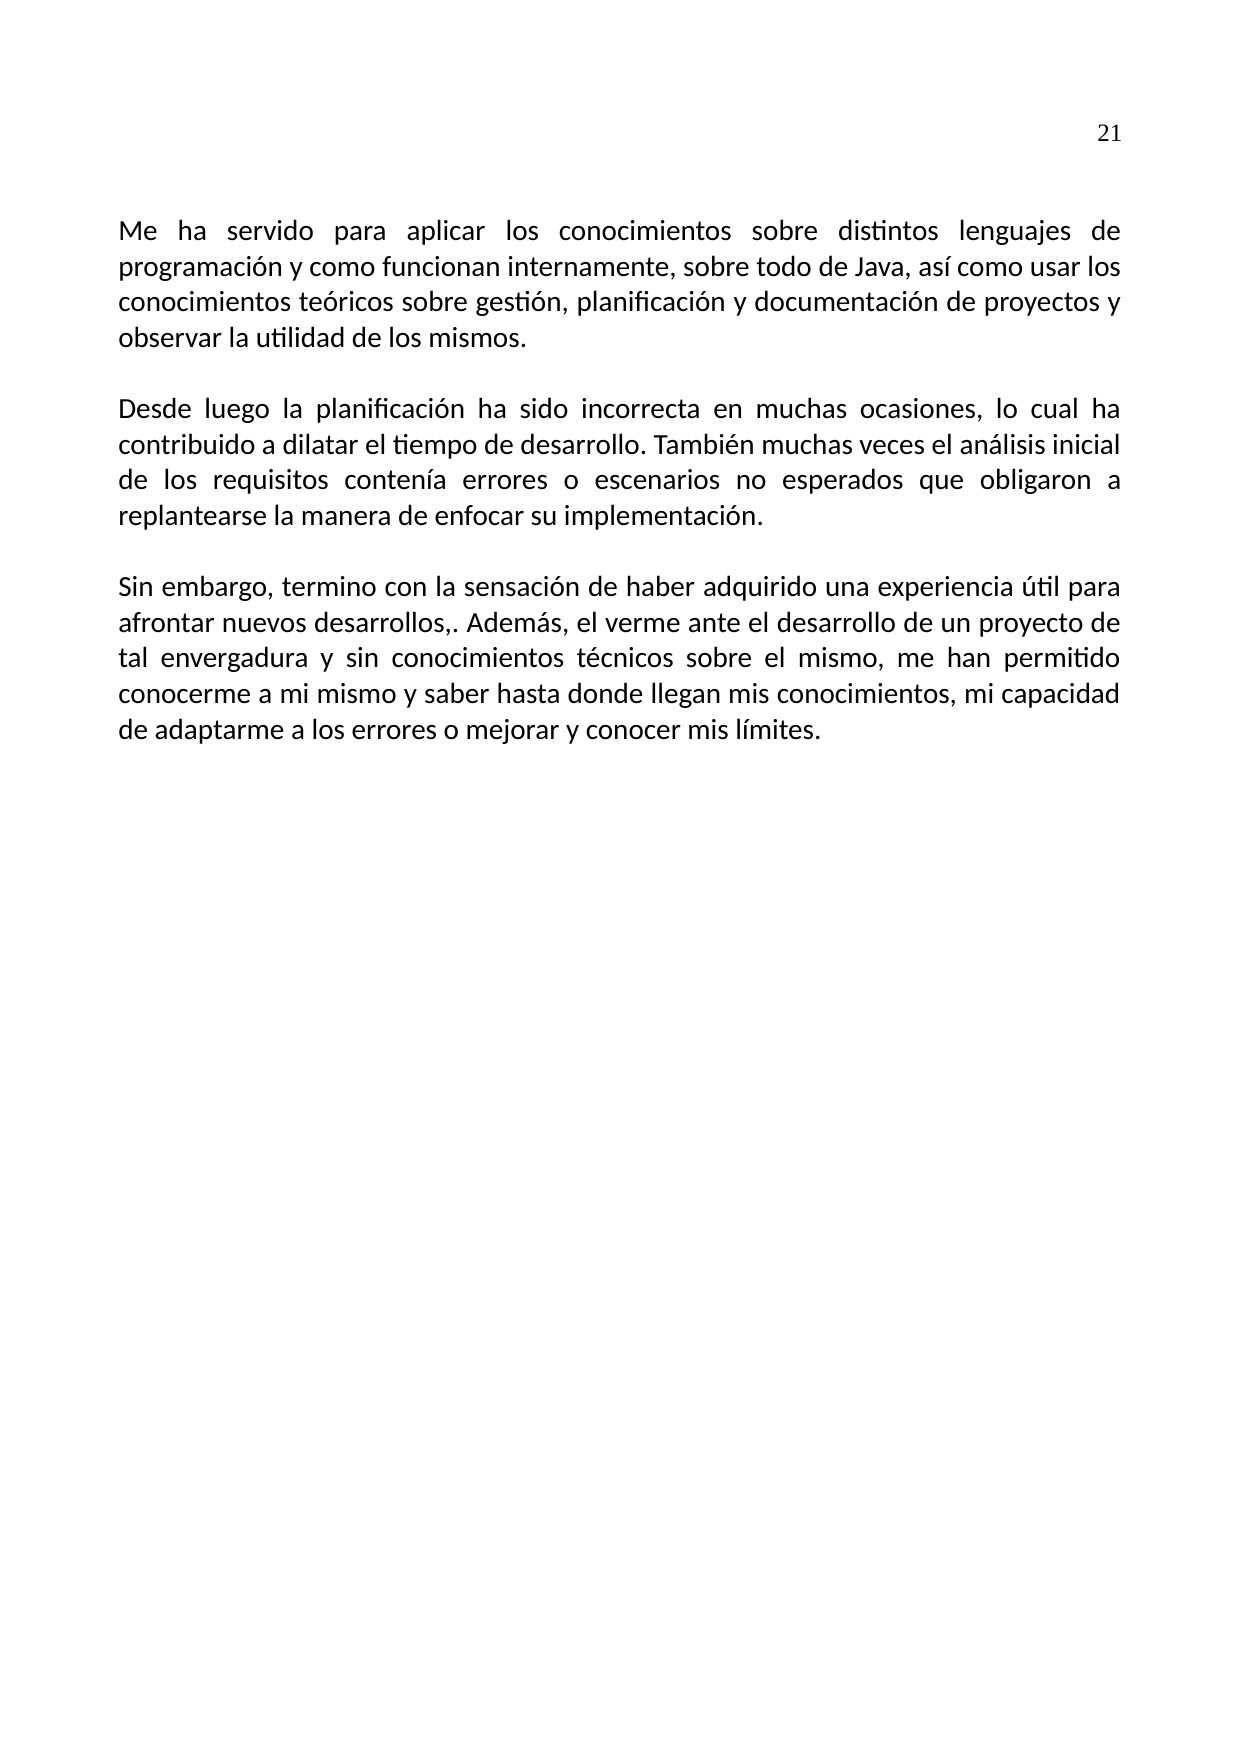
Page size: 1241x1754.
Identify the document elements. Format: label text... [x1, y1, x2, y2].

text Me ha servido para aplicar los conocimientos sobre distintos lenguajes de programación y como funcionan internamente, sobre todo de Java, así como usar los conocimientos teóricos sobre gestión, planificación y documentación de proyectos y observar la utilidad de los mismos. [118, 212, 1122, 354]
text Desde luego la planificación ha sido incorrecta en muchas ocasiones, lo cual ha contribuido a dilatar el tiempo de desarrollo. También muchas veces el análisis inicial de los requisitos contenía errores o escenarios no esperados que obligaron a replantearse la manera de enfocar su implementación. [118, 390, 1122, 533]
text Sin embargo, termino con la sensación de haber adquirido una experiencia útil para afrontar nuevos desarrollos,. Además, el verme ante el desarrollo de un proyecto de tal envergadura y sin conocimientos técnicos sobre el mismo, me han permitido conocerme a mi mismo y saber hasta donde llegan mis conocimientos, mi capacidad de adaptarme a los errores o mejorar y conocer mis límites. [118, 568, 1122, 746]
